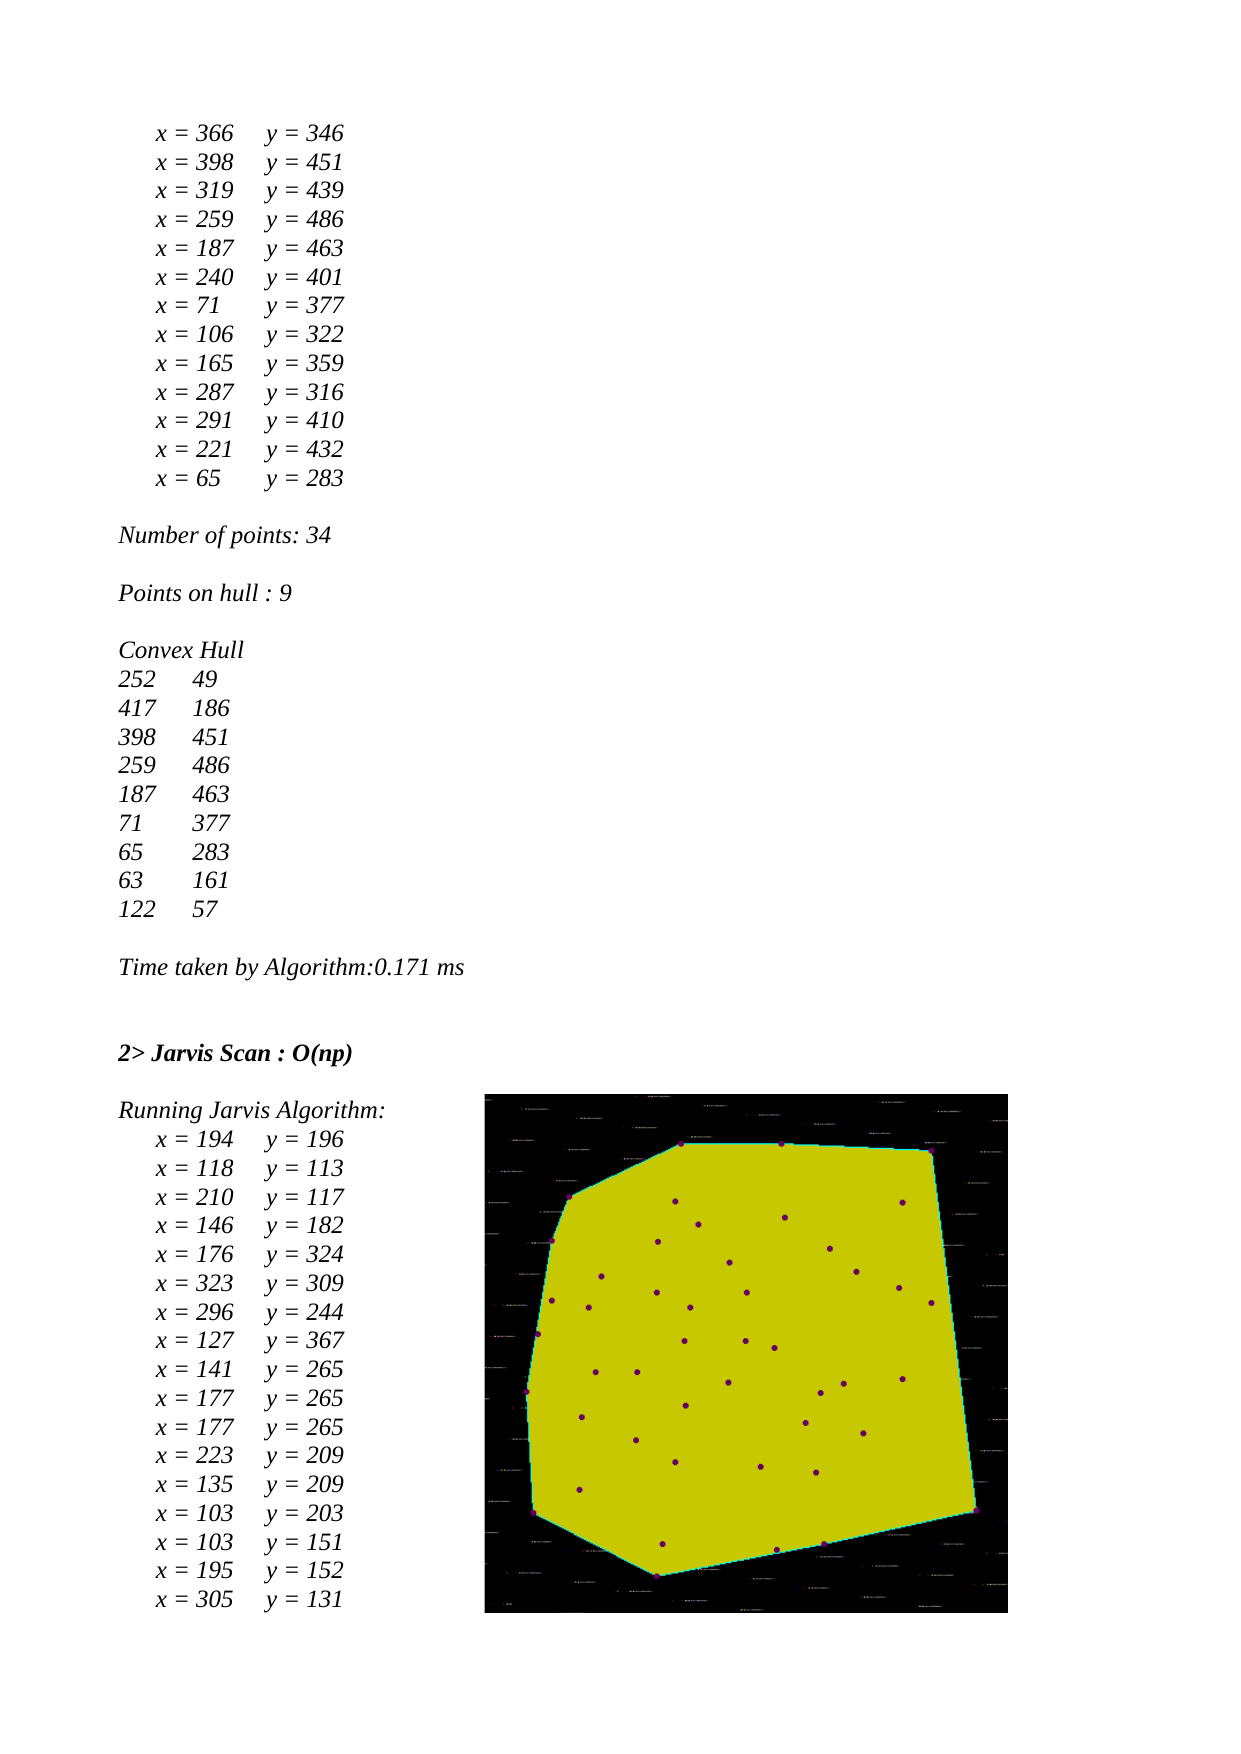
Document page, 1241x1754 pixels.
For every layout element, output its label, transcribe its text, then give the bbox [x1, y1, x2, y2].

text [607, 1096, 1122, 1124]
text 252 49 [118, 664, 1122, 693]
text x = 165 y = 359 [118, 348, 1122, 377]
text x = 210 y = 117 [118, 1182, 484, 1211]
text x = 366 y = 346 [118, 118, 1122, 147]
text x = 71 y = 377 [118, 291, 1122, 319]
text [607, 1441, 1122, 1469]
text [607, 1211, 1122, 1239]
text 259 486 [118, 751, 1122, 779]
text [607, 1268, 1122, 1297]
text x = 103 y = 203 [118, 1498, 484, 1527]
text Running Jarvis Algorithm: [118, 1096, 484, 1124]
text x = 177 y = 265 [118, 1412, 484, 1441]
text x = 221 y = 432 [118, 434, 1122, 463]
text x = 141 y = 265 [118, 1354, 484, 1383]
text x = 118 y = 113 [118, 1153, 484, 1182]
text [607, 1584, 1122, 1613]
text x = 106 y = 322 [118, 319, 1122, 348]
text x = 305 y = 131 [118, 1584, 484, 1613]
text [607, 1182, 1122, 1211]
text [607, 1556, 1122, 1584]
text x = 287 y = 316 [118, 377, 1122, 406]
text x = 296 y = 244 [118, 1297, 484, 1326]
text Number of points: 34 [118, 521, 1122, 549]
text Convex Hull [118, 636, 1122, 664]
text 2> Jarvis Scan : O(np) [118, 1038, 1122, 1067]
text x = 194 y = 196 [118, 1124, 484, 1153]
text [607, 1153, 1122, 1182]
text x = 187 y = 463 [118, 233, 1122, 262]
text [607, 1527, 1122, 1556]
text x = 146 y = 182 [118, 1211, 484, 1239]
text x = 127 y = 367 [118, 1326, 484, 1354]
text x = 135 y = 209 [118, 1469, 484, 1498]
text x = 259 y = 486 [118, 204, 1122, 233]
text x = 291 y = 410 [118, 406, 1122, 434]
text x = 177 y = 265 [118, 1383, 484, 1412]
text x = 195 y = 152 [118, 1556, 484, 1584]
text x = 319 y = 439 [118, 176, 1122, 204]
text Points on hull : 9 [118, 578, 1122, 607]
text Time taken by Algorithm:0.171 ms [118, 952, 1122, 981]
text x = 176 y = 324 [118, 1239, 484, 1268]
text [607, 1469, 1122, 1498]
text x = 223 y = 209 [118, 1441, 484, 1469]
text x = 103 y = 151 [118, 1527, 484, 1556]
text 63 161 [118, 866, 1122, 894]
text x = 240 y = 401 [118, 262, 1122, 291]
text x = 65 y = 283 [118, 463, 1122, 492]
text 417 186 [118, 693, 1122, 722]
text [607, 1412, 1122, 1441]
text 71 377 [118, 808, 1122, 837]
text 122 57 [118, 894, 1122, 923]
text [607, 1124, 1122, 1153]
text [607, 1498, 1122, 1527]
text [607, 1383, 1122, 1412]
text [607, 1297, 1122, 1326]
text [607, 1239, 1122, 1268]
text 398 451 [118, 722, 1122, 751]
text x = 323 y = 309 [118, 1268, 484, 1297]
text x = 398 y = 451 [118, 147, 1122, 176]
text [607, 1326, 1122, 1354]
text 65 283 [118, 837, 1122, 866]
text [607, 1354, 1122, 1383]
picture [484, 1094, 607, 1613]
text 187 463 [118, 779, 1122, 808]
